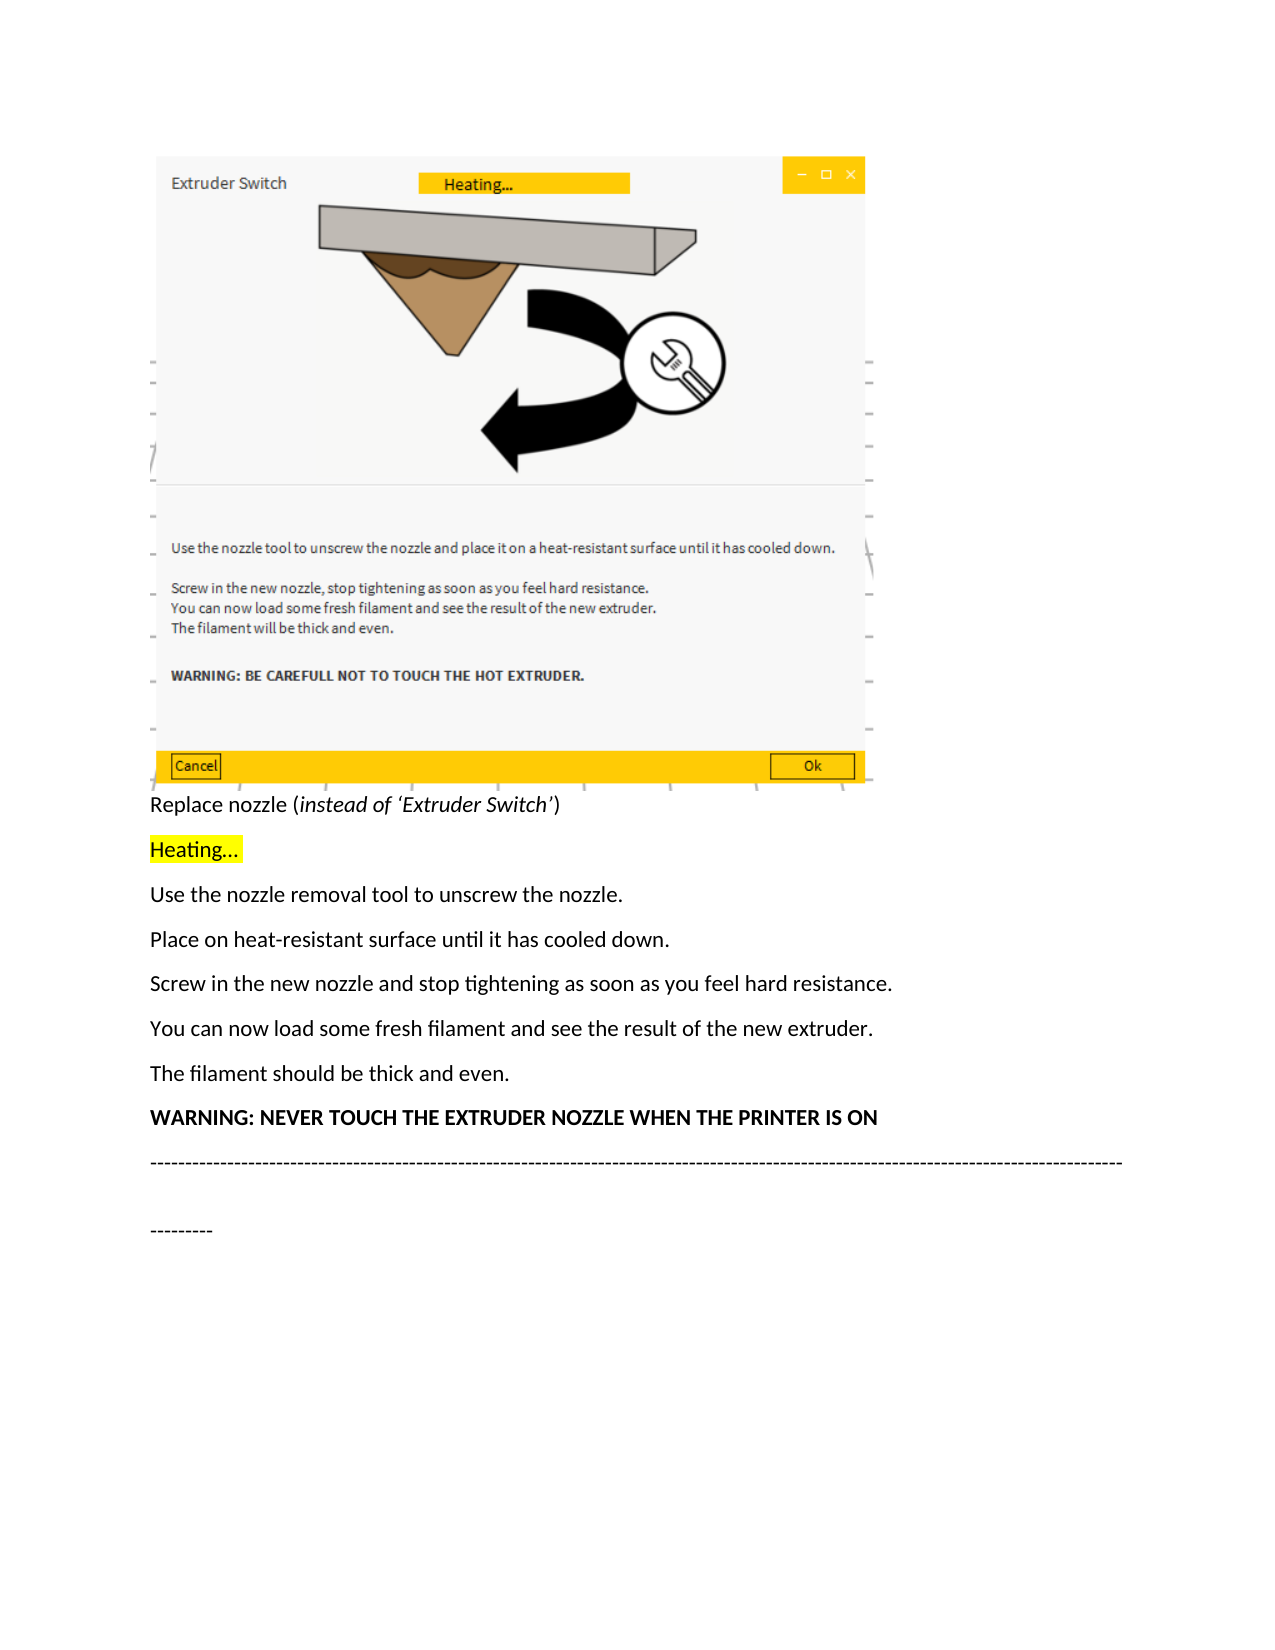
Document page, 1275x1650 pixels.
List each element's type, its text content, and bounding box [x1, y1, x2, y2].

text Use the nozzle removal tool to unscrew the nozzle. [150, 880, 1125, 908]
text Place on heat-resistant surface until it has cooled down. [150, 925, 1125, 953]
text Replace nozzle (instead of ‘Extruder Switch’) [150, 791, 1125, 819]
text Heating… [150, 835, 1125, 863]
text The filament should be thick and even. [150, 1059, 1125, 1087]
text ---------------------------------------------------------------------------------------------------------------------------------------------------- [150, 1148, 1125, 1256]
text Screw in the new nozzle and stop tightening as soon as you feel hard resistance. [150, 969, 1125, 997]
text WARNING: NEVER TOUCH THE EXTRUDER NOZZLE WHEN THE PRINTER IS ON [150, 1103, 1125, 1131]
text You can now load some fresh filament and see the result of the new extruder. [150, 1014, 1125, 1042]
